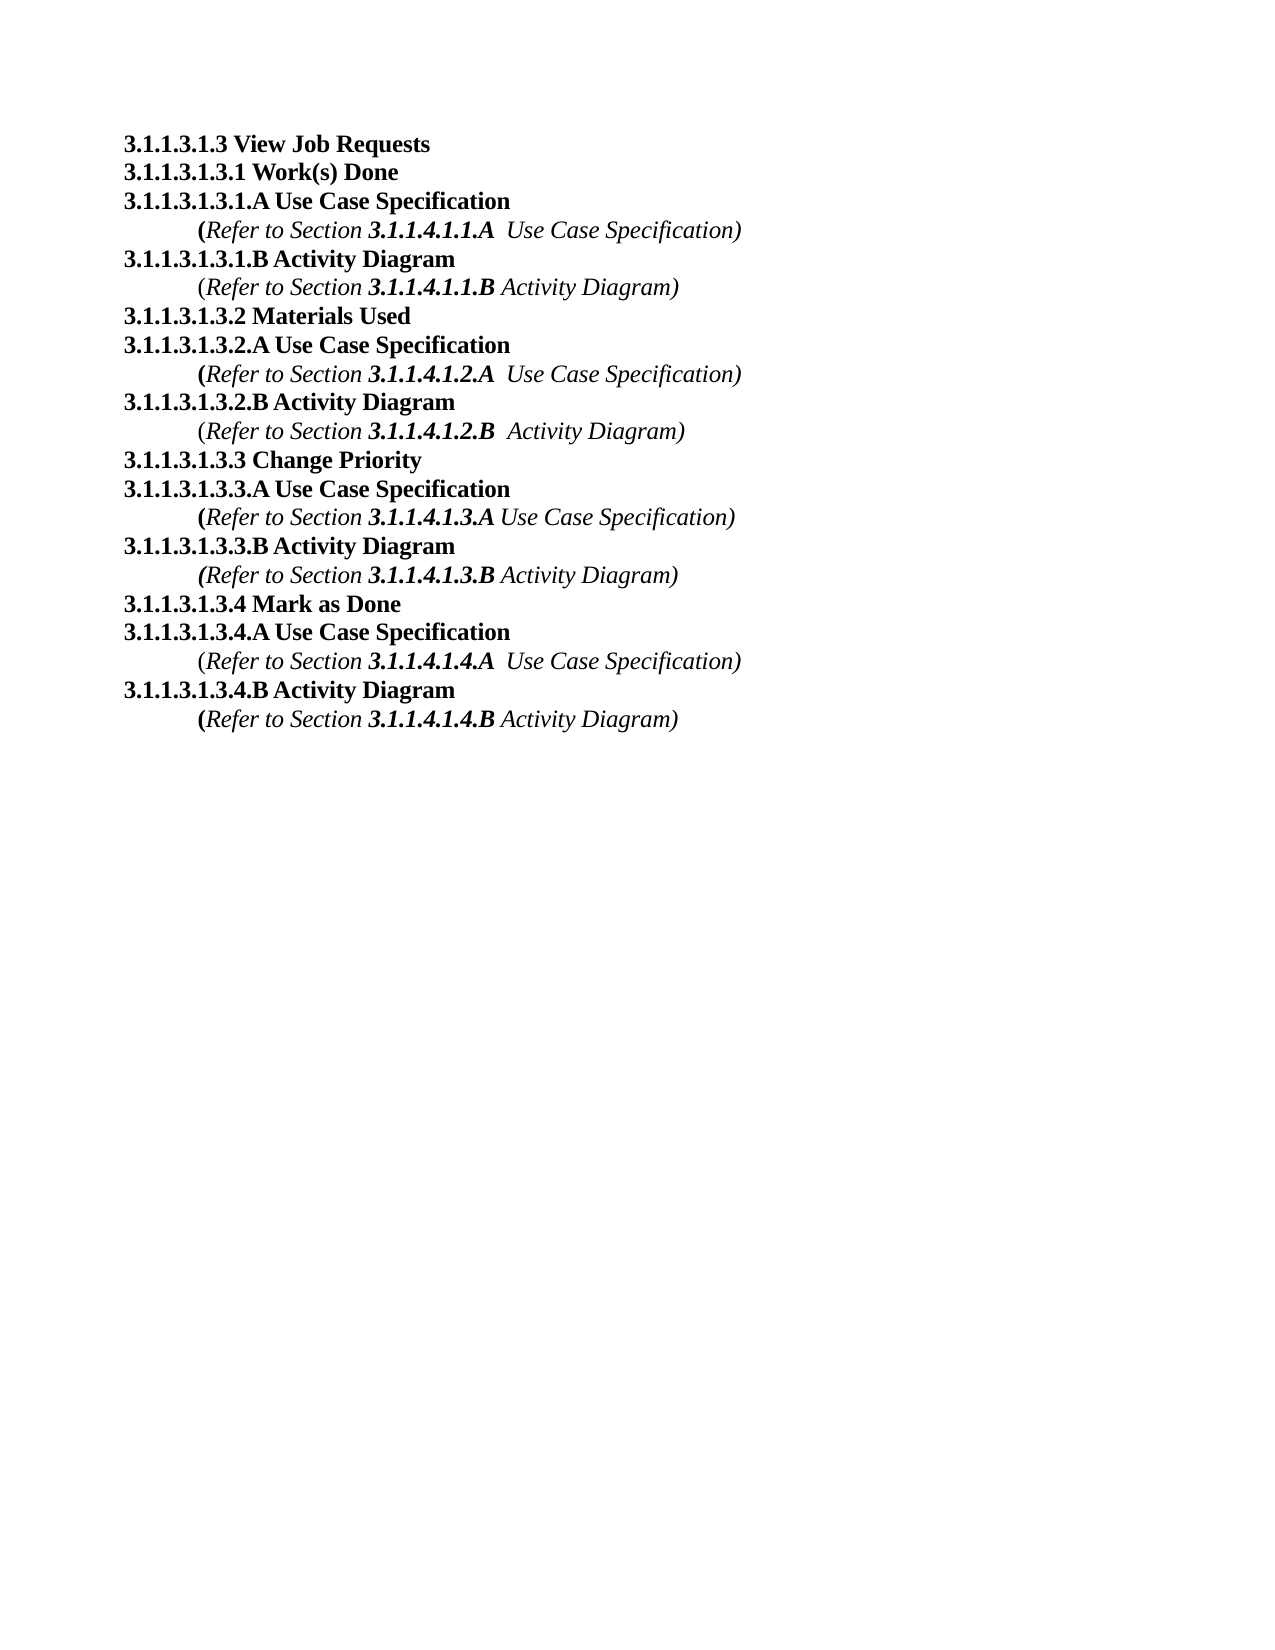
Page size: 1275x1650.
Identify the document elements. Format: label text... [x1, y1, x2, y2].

text 3.1.1.3.1.3.1.A Use Case Specification [123, 186, 1096, 215]
text 3.1.1.3.1.3.2 Materials Used [123, 301, 1096, 330]
text 3.1.1.3.1.3.1 Work(s) Done [123, 157, 1096, 186]
text 3.1.1.3.1.3.4 Mark as Done [123, 589, 1096, 617]
text (Refer to Section 3.1.1.4.1.1.A Use Case Specification) [123, 215, 1096, 244]
text 3.1.1.3.1.3 View Job Requests [123, 129, 1096, 157]
text (Refer to Section 3.1.1.4.1.2.B Activity Diagram) [123, 416, 1096, 445]
text 3.1.1.3.1.3.3.B Activity Diagram [123, 531, 1096, 560]
text 3.1.1.3.1.3.3 Change Priority [123, 445, 1096, 474]
text 3.1.1.3.1.3.2.B Activity Diagram [123, 387, 1096, 416]
text (Refer to Section 3.1.1.4.1.3.A Use Case Specification) [123, 502, 1096, 531]
text 3.1.1.3.1.3.1.B Activity Diagram [123, 244, 1096, 272]
text (Refer to Section 3.1.1.4.1.3.B Activity Diagram) [123, 560, 1096, 589]
text (Refer to Section 3.1.1.4.1.2.A Use Case Specification) [123, 359, 1096, 387]
text 3.1.1.3.1.3.4.A Use Case Specification [123, 617, 1096, 646]
text 3.1.1.3.1.3.2.A Use Case Specification [123, 330, 1096, 359]
text (Refer to Section 3.1.1.4.1.4.A Use Case Specification) [123, 646, 1096, 675]
text (Refer to Section 3.1.1.4.1.4.B Activity Diagram) [123, 704, 1096, 732]
text 3.1.1.3.1.3.3.A Use Case Specification [123, 474, 1096, 502]
text (Refer to Section 3.1.1.4.1.1.B Activity Diagram) [123, 272, 1096, 301]
text 3.1.1.3.1.3.4.B Activity Diagram [123, 675, 1096, 704]
